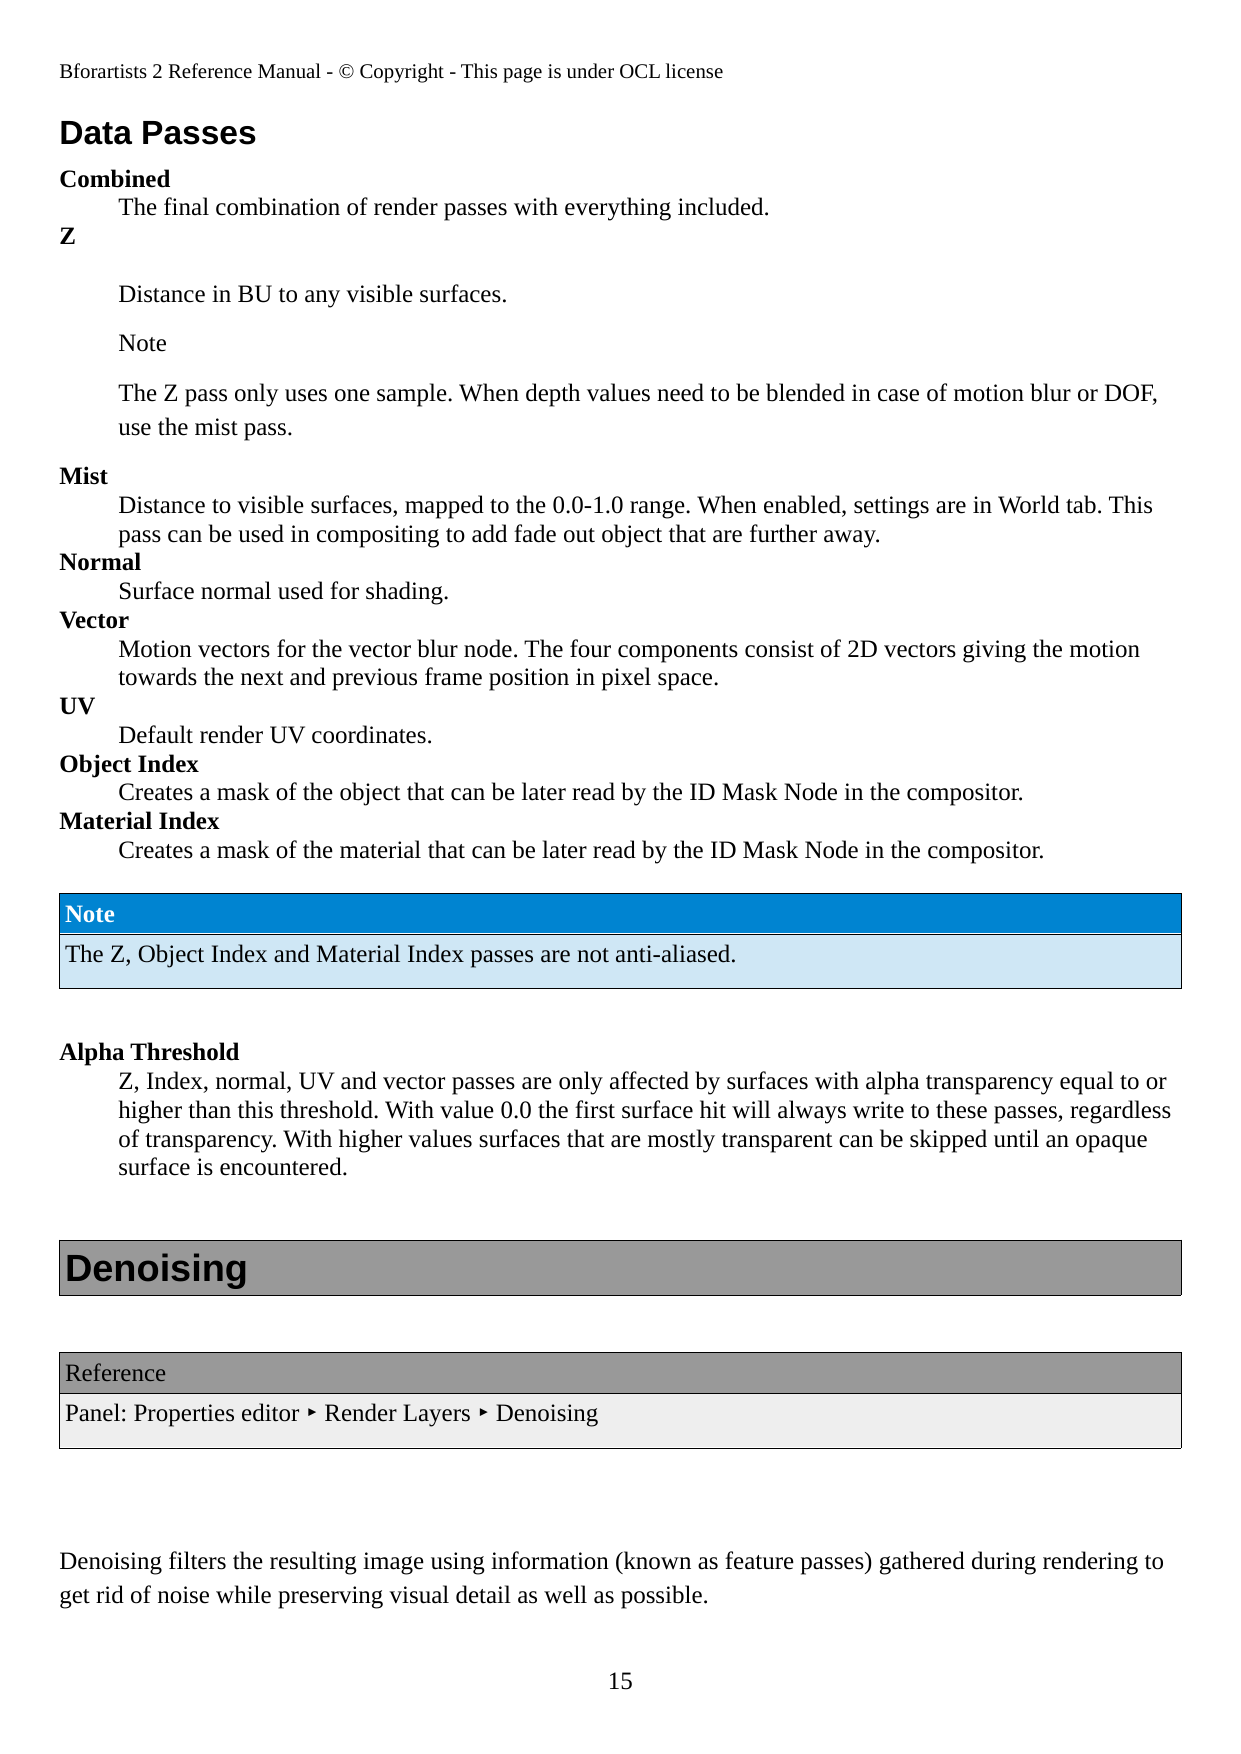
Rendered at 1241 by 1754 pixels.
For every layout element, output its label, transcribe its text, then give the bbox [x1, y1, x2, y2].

list Motion vectors for the vector blur node. The four components consist of 2D vectors giving the motion towards the next and previous frame position in pixel space. [118, 634, 1181, 691]
text Denoising filters the resulting image using information (known as feature passes) gathered during rendering to get rid of noise while preserving visual detail as well as possible. [59, 1546, 1181, 1609]
list Surface normal used for shading. [118, 576, 1181, 605]
subtitle Normal [59, 547, 1181, 576]
subtitle Mist [59, 461, 1181, 490]
table_header Denoising [60, 1241, 1181, 1295]
list Creates a mask of the material that can be later read by the ID Mask Node in the compositor. [118, 835, 1181, 864]
table_cell The Z, Object Index and Material Index passes are not anti-aliased. [60, 935, 1181, 988]
subtitle Alpha Threshold [59, 1037, 1181, 1066]
subtitle UV [59, 691, 1181, 720]
list Default render UV coordinates. [118, 720, 1181, 749]
text Note [118, 328, 1181, 357]
subtitle Combined [59, 164, 1181, 192]
subtitle Vector [59, 605, 1181, 634]
subtitle Z [59, 221, 1181, 250]
text The Z pass only uses one sample. When depth values need to be blended in case of motion blur or DOF, use the mist pass. [118, 378, 1181, 441]
list Distance to visible surfaces, mapped to the 0.0-1.0 range. When enabled, settings are in World tab. This pass can be used in compositing to add fade out object that are further away. [118, 490, 1181, 547]
table_header Note [60, 894, 1181, 933]
table_cell Panel: Properties editor ‣ Render Layers ‣ Denoising [60, 1394, 1181, 1447]
subtitle Object Index [59, 749, 1181, 777]
text Distance in BU to any visible surfaces. [118, 279, 1181, 308]
list Z, Index, normal, UV and vector passes are only affected by surfaces with alpha transparency equal to or higher than this threshold. With value 0.0 the first surface hit will always write to these passes, regardless of transparency. With higher values surfaces that are mostly transparent can be skipped until an opaque surface is encountered. [118, 1066, 1181, 1181]
subtitle Data Passes [59, 113, 1181, 151]
list Creates a mask of the object that can be later read by the ID Mask Node in the compositor. [118, 777, 1181, 806]
subtitle Material Index [59, 806, 1181, 835]
table_header Reference [60, 1353, 1181, 1393]
list The final combination of render passes with everything included. [118, 192, 1181, 221]
